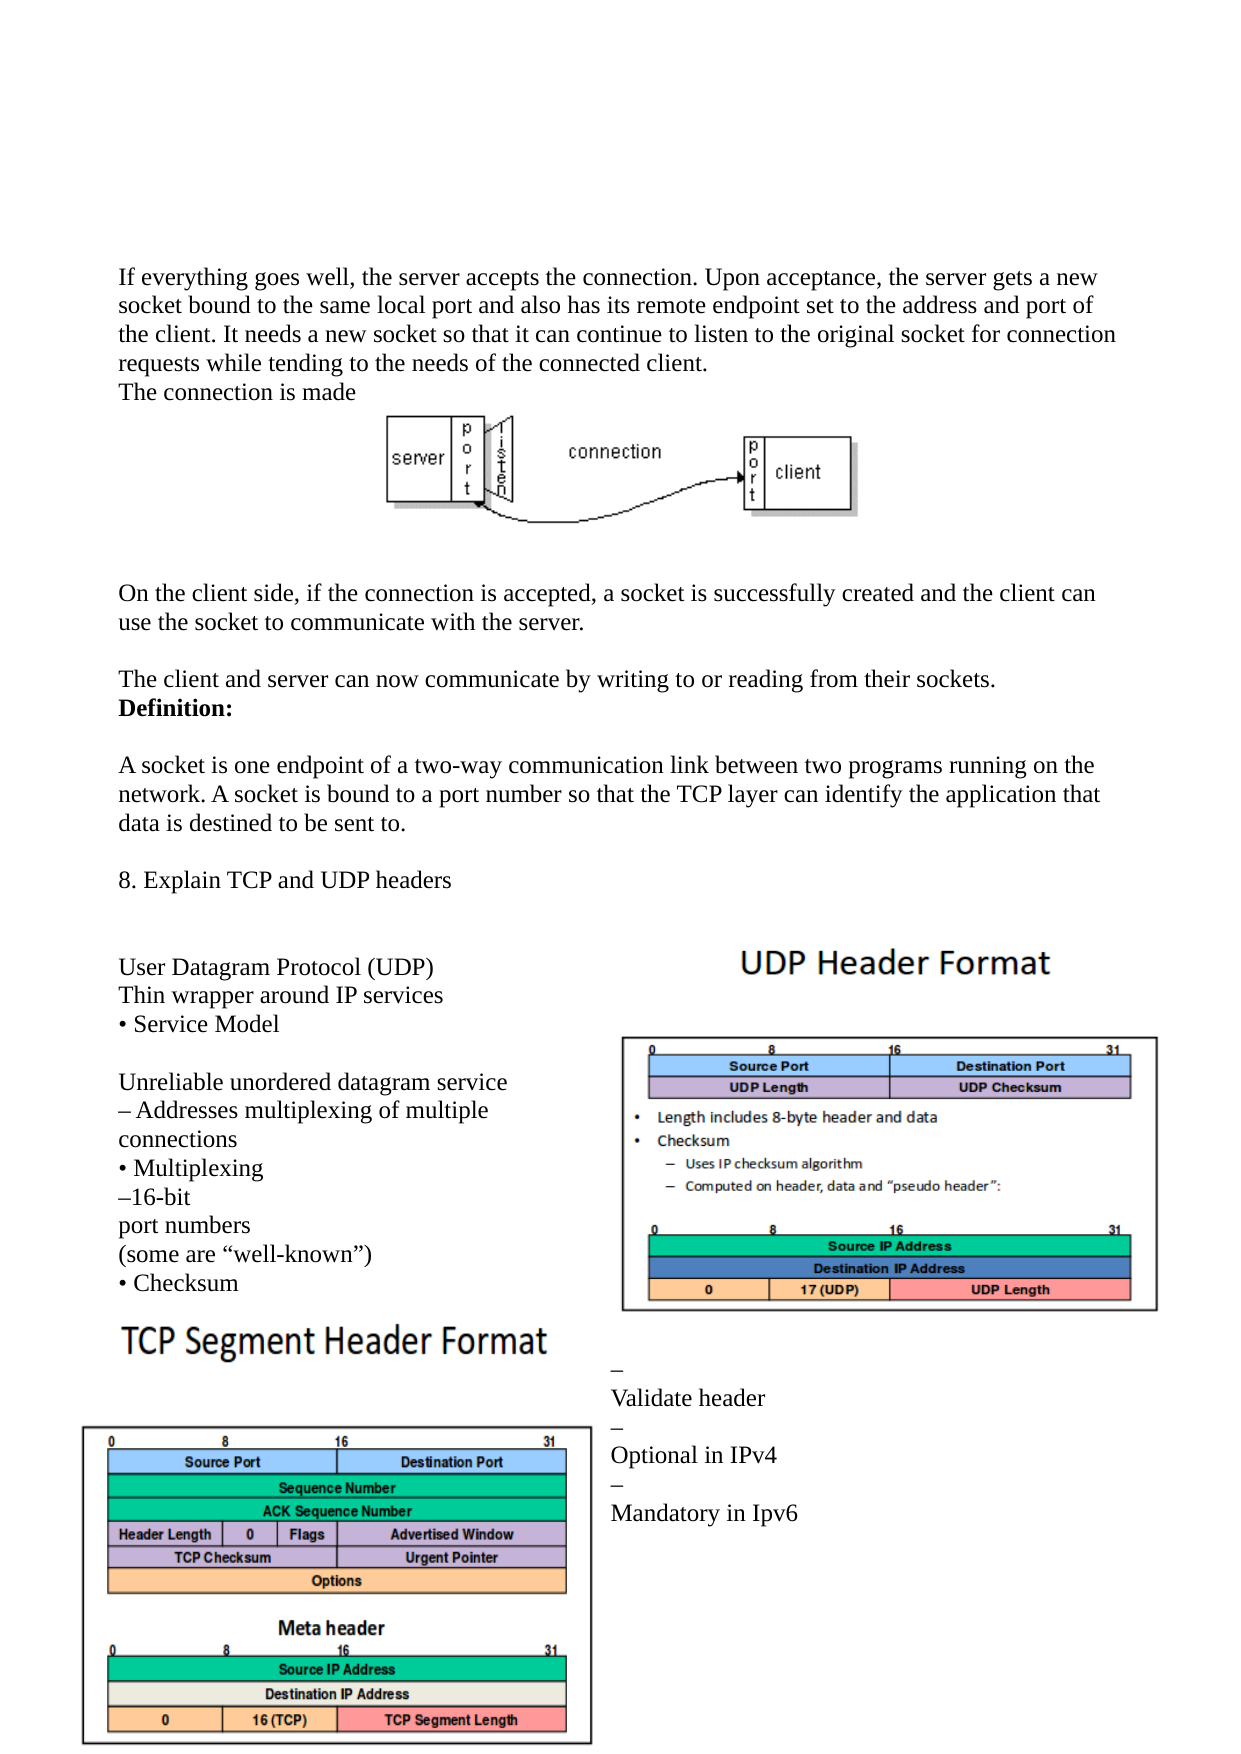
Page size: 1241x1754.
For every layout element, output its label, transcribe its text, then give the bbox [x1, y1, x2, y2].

text –16-bit [118, 1182, 577, 1211]
text • Checksum [118, 1268, 577, 1297]
text Mandatory in Ipv6 [611, 1498, 1122, 1527]
text The client and server can now communicate by writing to or reading from their sockets. [118, 664, 1122, 693]
picture [40, 918, 1176, 1754]
text Optional in IPv4 [611, 1441, 1122, 1469]
text 8. Explain TCP and UDP headers [118, 866, 1122, 894]
text • Multiplexing [118, 1153, 577, 1182]
text On the client side, if the connection is accepted, a socket is successfully created and the client can use the socket to communicate with the server. [118, 578, 1122, 636]
text – [611, 1469, 1122, 1498]
picture [360, 405, 880, 550]
text (some are “well-known”) [118, 1239, 577, 1268]
text Unreliable unordered datagram service [118, 1067, 577, 1096]
text If everything goes well, the server accepts the connection. Upon acceptance, the server gets a new socket bound to the same local port and also has its remote endpoint set to the address and port of the client. It needs a new socket so that it can continue to listen to the original socket for connection requests while tending to the needs of the connected client. [118, 262, 1122, 377]
text – [611, 1412, 1122, 1441]
text Thin wrapper around IP services [118, 981, 577, 1009]
text Definition: [118, 693, 1122, 722]
text – Addresses multiplexing of multiple connections [118, 1096, 577, 1153]
text • Service Model [118, 1009, 577, 1038]
text Validate header [611, 1383, 1122, 1412]
text User Datagram Protocol (UDP) [118, 952, 577, 981]
text The connection is made [118, 377, 1122, 406]
text [118, 1297, 577, 1317]
text port numbers [118, 1211, 577, 1239]
text – [611, 1352, 1122, 1383]
text A socket is one endpoint of a two-way communication link between two programs running on the network. A socket is bound to a port number so that the TCP layer can identify the application that data is destined to be sent to. [118, 751, 1122, 837]
